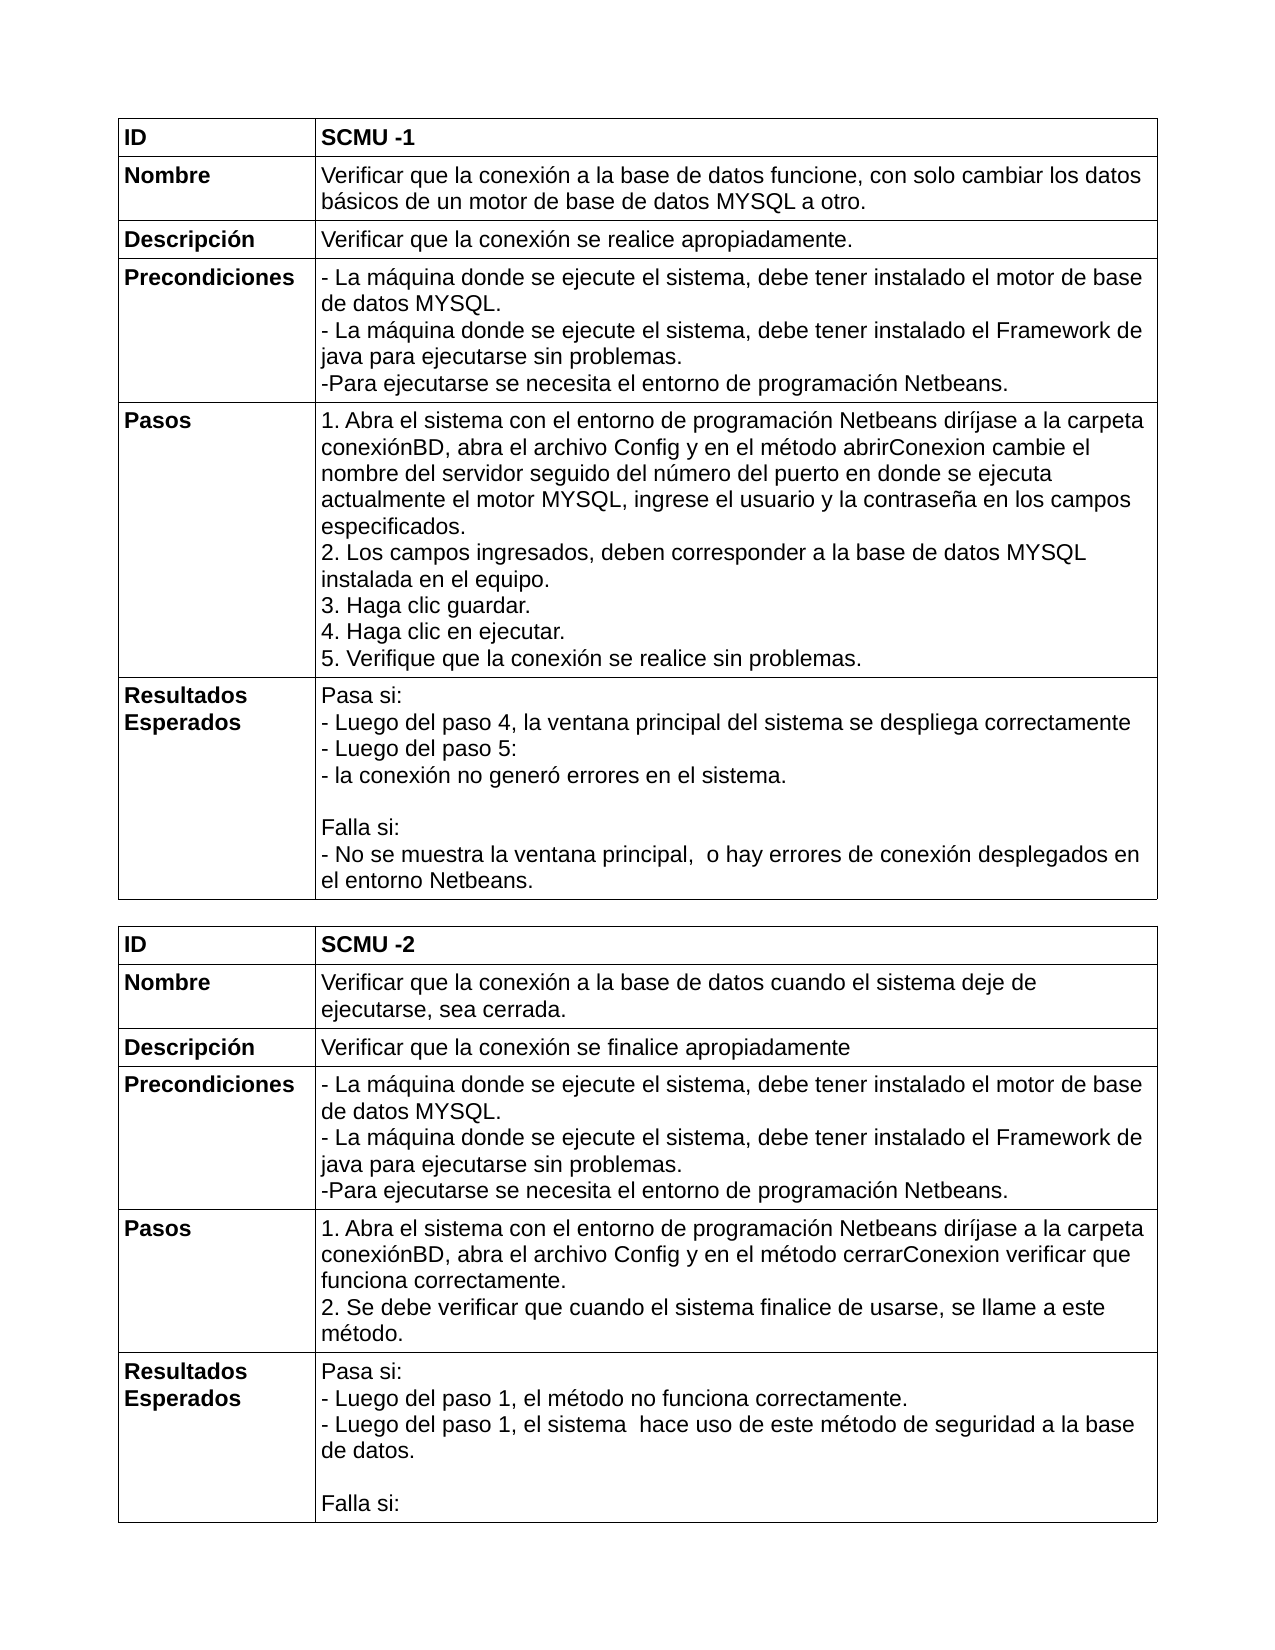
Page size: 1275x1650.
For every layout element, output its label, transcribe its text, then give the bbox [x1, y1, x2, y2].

table_cell Verificar que la conexión a la base de datos cuando el sistema deje de ejecutarse, sea cerrada. [316, 965, 1157, 1028]
table_cell Pasa si: - Luego del paso 4, la ventana principal del sistema se despliega correctamente - Luego del paso 5: - la conexión no generó errores en el sistema. Falla si: - No se muestra la ventana principal, o hay errores de conexión desplegados en el entorno Netbeans. [316, 678, 1157, 899]
table_header ID [119, 119, 315, 156]
table_cell Precondiciones [119, 1067, 315, 1209]
table_cell Verificar que la conexión se realice apropiadamente. [316, 221, 1157, 258]
table_cell Verificar que la conexión a la base de datos funcione, con solo cambiar los datos básicos de un motor de base de datos MYSQL a otro. [316, 157, 1157, 220]
table_cell Pasa si: - Luego del paso 1, el método no funciona correctamente. - Luego del paso 1, el sistema hace uso de este método de seguridad a la base de datos. Falla si: [316, 1353, 1157, 1522]
table_cell - La máquina donde se ejecute el sistema, debe tener instalado el motor de base de datos MYSQL. - La máquina donde se ejecute el sistema, debe tener instalado el Framework de java para ejecutarse sin problemas. -Para ejecutarse se necesita el entorno de programación Netbeans. [316, 1067, 1157, 1209]
table_cell 1. Abra el sistema con el entorno de programación Netbeans diríjase a la carpeta conexiónBD, abra el archivo Config y en el método cerrarConexion verificar que funciona correctamente. 2. Se debe verificar que cuando el sistema finalice de usarse, se llame a este método. [316, 1210, 1157, 1352]
table_cell Precondiciones [119, 259, 315, 402]
table_header SCMU -1 [316, 119, 1157, 156]
table_cell Descripción [119, 1029, 315, 1066]
table_cell Resultados Esperados [119, 1353, 315, 1522]
table_cell Nombre [119, 965, 315, 1028]
table_cell Verificar que la conexión se finalice apropiadamente [316, 1029, 1157, 1066]
table_header ID [119, 927, 315, 963]
table_cell - La máquina donde se ejecute el sistema, debe tener instalado el motor de base de datos MYSQL. - La máquina donde se ejecute el sistema, debe tener instalado el Framework de java para ejecutarse sin problemas. -Para ejecutarse se necesita el entorno de programación Netbeans. [316, 259, 1157, 402]
table_cell Resultados Esperados [119, 678, 315, 899]
table_cell Nombre [119, 157, 315, 220]
table_cell 1. Abra el sistema con el entorno de programación Netbeans diríjase a la carpeta conexiónBD, abra el archivo Config y en el método abrirConexion cambie el nombre del servidor seguido del número del puerto en donde se ejecuta actualmente el motor MYSQL, ingrese el usuario y la contraseña en los campos especificados. 2. Los campos ingresados, deben corresponder a la base de datos MYSQL instalada en el equipo. 3. Haga clic guardar. 4. Haga clic en ejecutar. 5. Verifique que la conexión se realice sin problemas. [316, 403, 1157, 677]
table_header SCMU -2 [316, 927, 1157, 963]
table_cell Pasos [119, 1210, 315, 1352]
table_cell Pasos [119, 403, 315, 677]
table_cell Descripción [119, 221, 315, 258]
